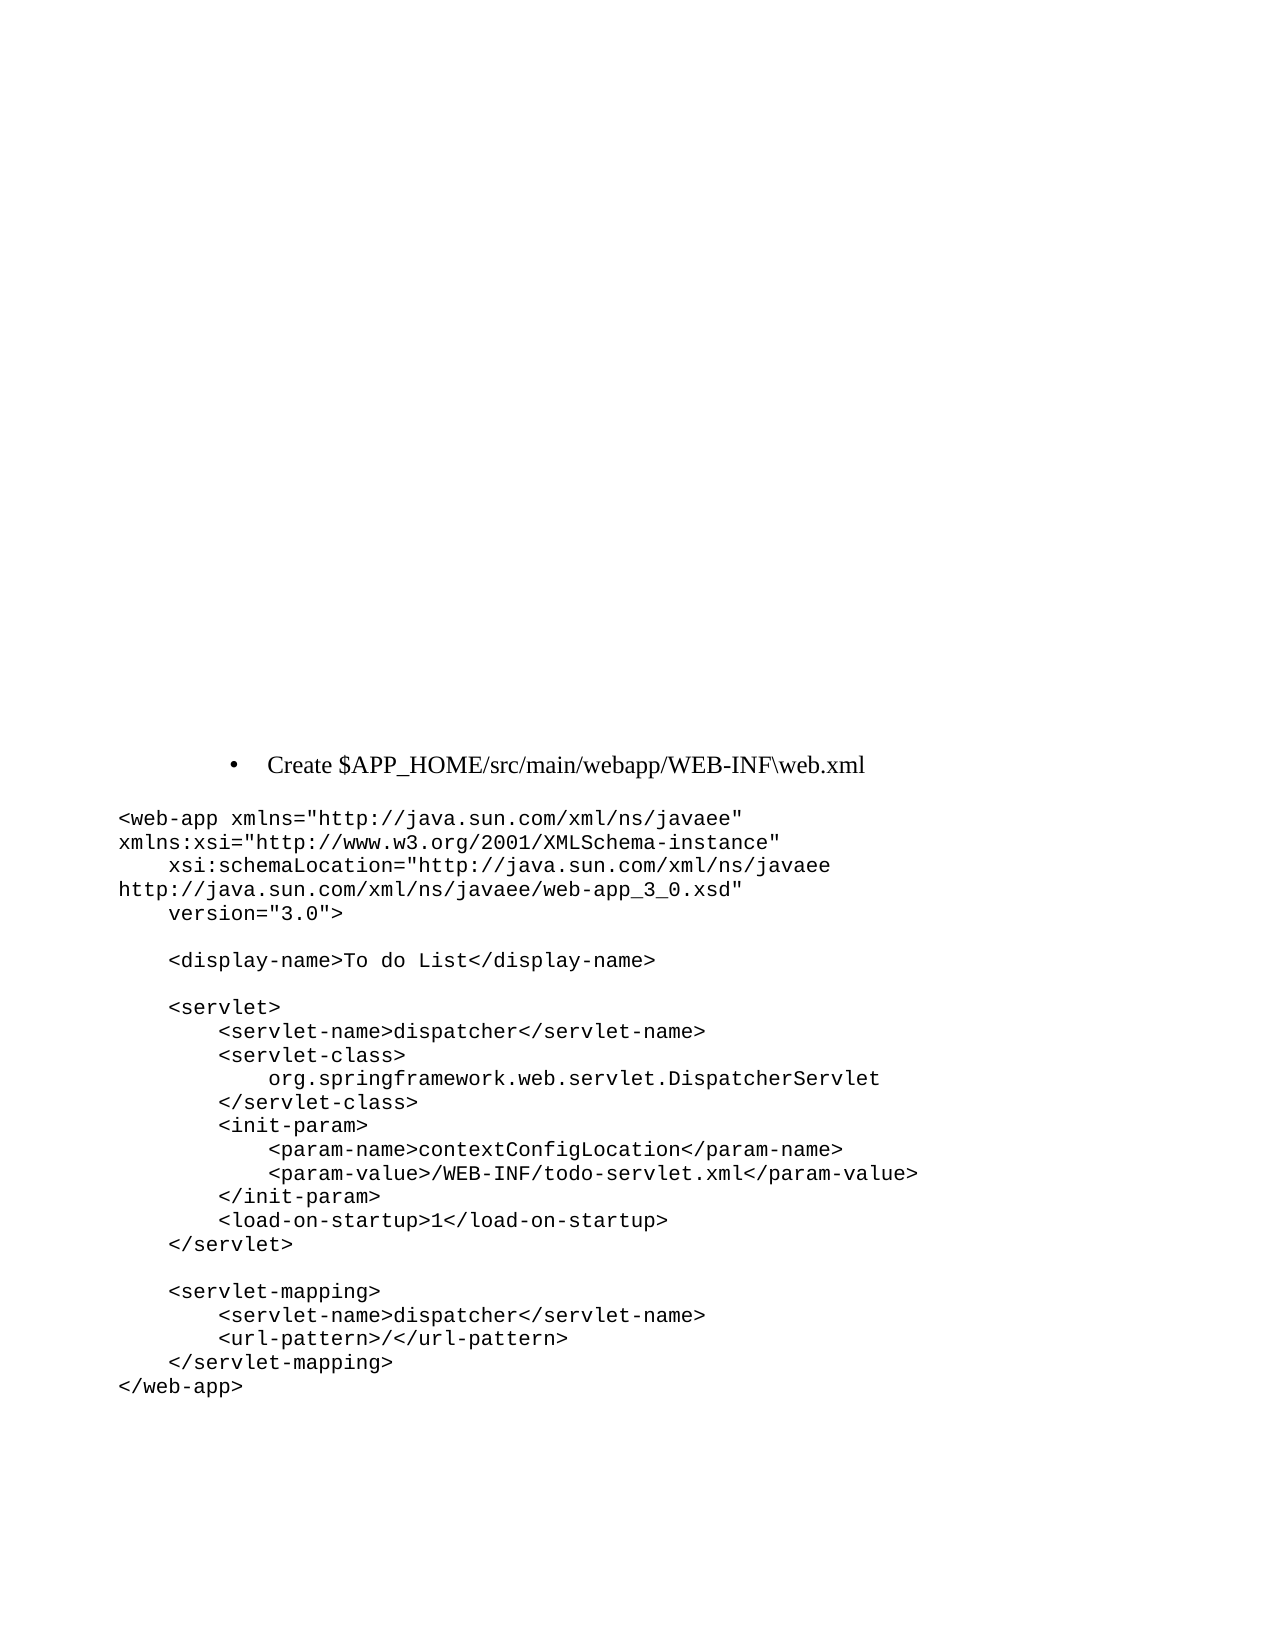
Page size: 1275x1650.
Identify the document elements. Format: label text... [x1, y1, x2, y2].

text org.springframework.web.servlet.DispatcherServlet [118, 1068, 1157, 1092]
text <param-value>/WEB-INF/todo-servlet.xml</param-value> [118, 1163, 1157, 1186]
list Create $APP_HOME/src/main/webapp/WEB-INF\web.xml [229, 751, 1157, 779]
text <display-name>To do List</display-name> [118, 950, 1157, 974]
text </servlet> [118, 1234, 1157, 1257]
text <servlet-mapping> [118, 1281, 1157, 1305]
text <servlet> [118, 997, 1157, 1021]
text <servlet-name>dispatcher</servlet-name> [118, 1021, 1157, 1044]
text <param-name>contextConfigLocation</param-name> [118, 1139, 1157, 1163]
text <servlet-class> [118, 1044, 1157, 1068]
text </servlet-class> [118, 1092, 1157, 1116]
text version="3.0"> [118, 903, 1157, 926]
text <url-pattern>/</url-pattern> [118, 1328, 1157, 1352]
text </web-app> [118, 1376, 1157, 1399]
text </servlet-mapping> [118, 1352, 1157, 1376]
text <load-on-startup>1</load-on-startup> [118, 1210, 1157, 1234]
text <init-param> [118, 1116, 1157, 1139]
text </init-param> [118, 1186, 1157, 1210]
text xsi:schemaLocation="http://java.sun.com/xml/ns/javaee http://java.sun.com/xml/ns/javaee/web-app_3_0.xsd" [118, 855, 1157, 903]
text <web-app xmlns="http://java.sun.com/xml/ns/javaee" xmlns:xsi="http://www.w3.org/2001/XMLSchema-instance" [118, 808, 1157, 855]
text <servlet-name>dispatcher</servlet-name> [118, 1305, 1157, 1328]
